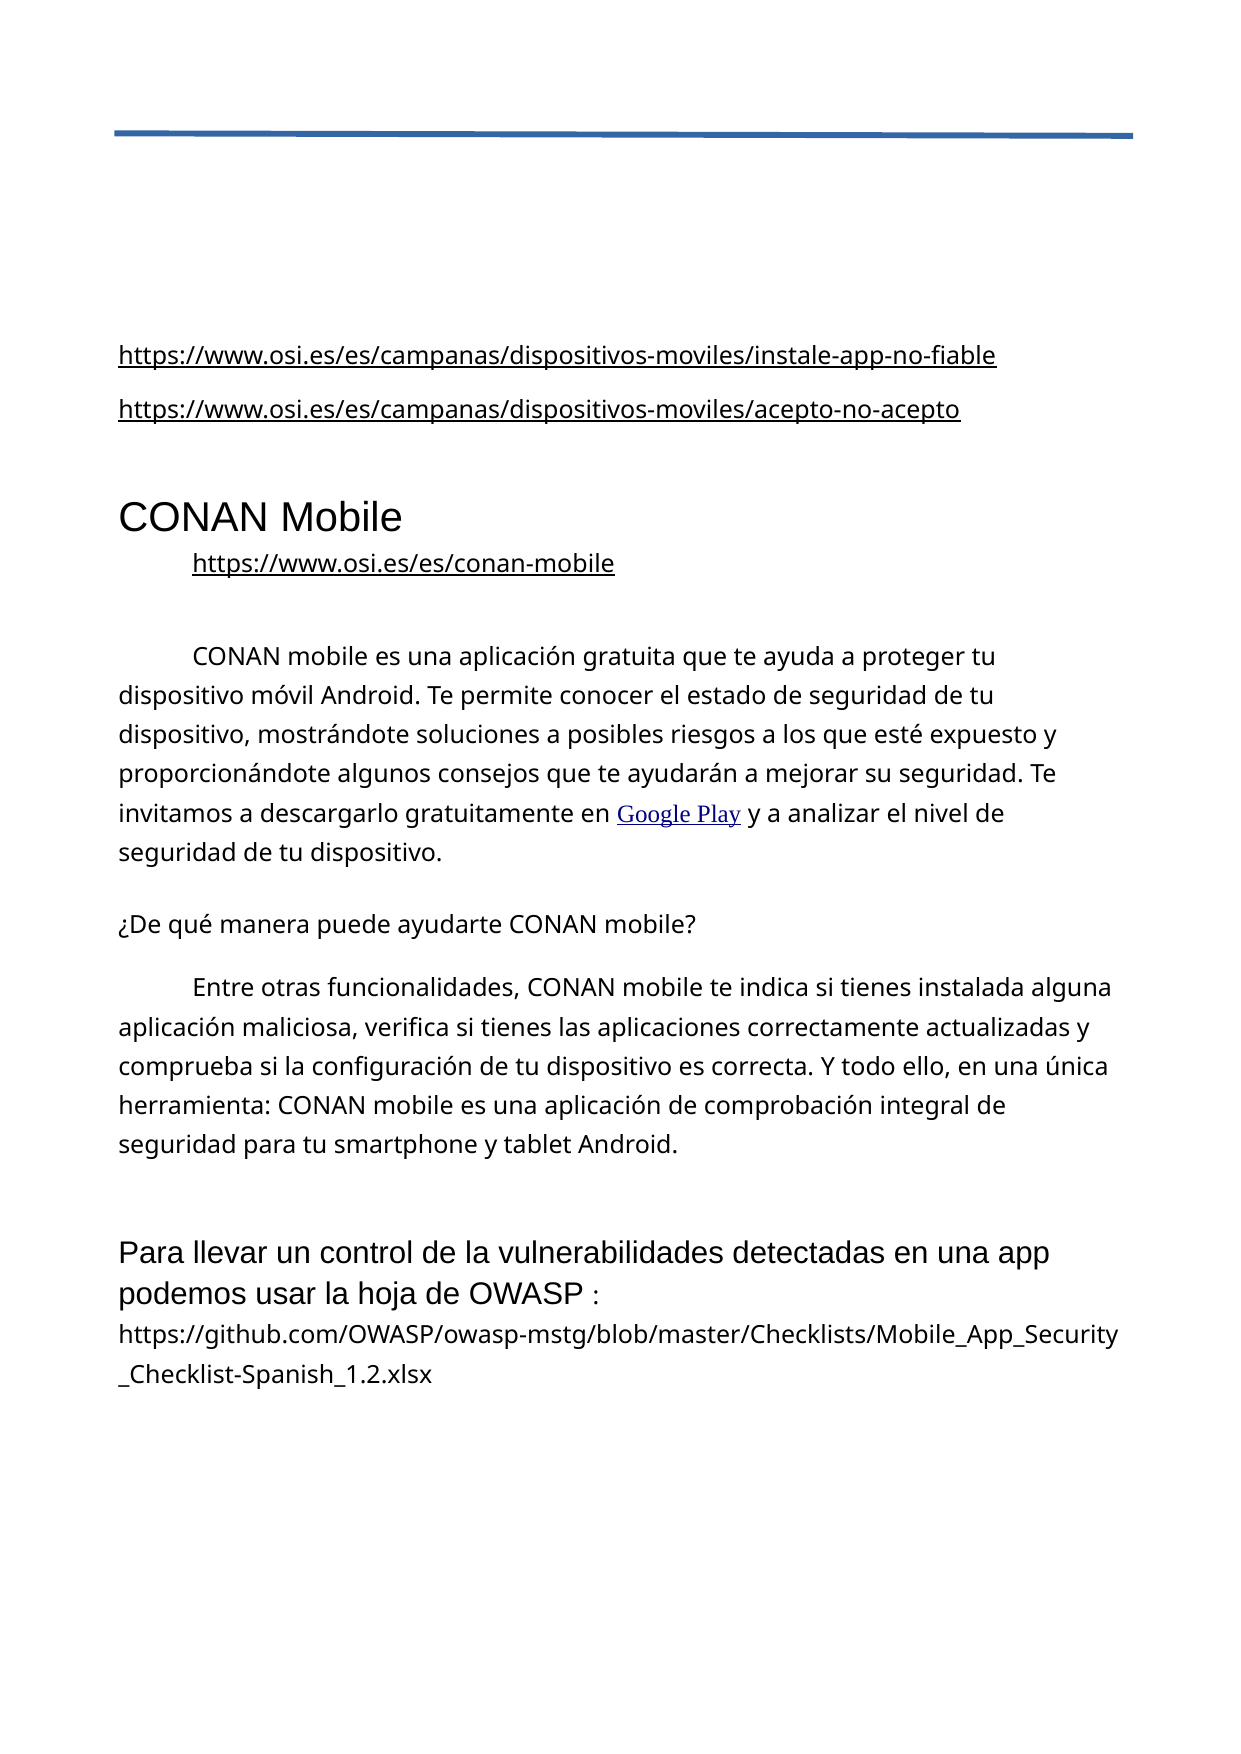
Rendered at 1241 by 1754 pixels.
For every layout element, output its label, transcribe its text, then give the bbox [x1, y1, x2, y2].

text Para llevar un control de la vulnerabilidades detectadas en una app podemos usar la hoja de OWASP : https://github.com/OWASP/owasp-mstg/blob/master/Checklists/Mobile_App_Security_Checklist-Spanish_1.2.xlsx [118, 1234, 1122, 1429]
subtitle ¿De qué manera puede ayudarte CONAN mobile? [118, 907, 1122, 941]
text https://www.osi.es/es/campanas/dispositivos-moviles/acepto-no-acepto [118, 391, 1122, 425]
text https://www.osi.es/es/campanas/dispositivos-moviles/instale-app-no-fiable [118, 338, 1122, 372]
text Entre otras funcionalidades, CONAN mobile te indica si tienes instalada alguna aplicación maliciosa, verifica si tienes las aplicaciones correctamente actualizadas y comprueba si la configuración de tu dispositivo es correcta. Y todo ello, en una única herramienta: CONAN mobile es una aplicación de comprobación integral de seguridad para tu smartphone y tablet Android. [118, 970, 1122, 1161]
text CONAN Mobile https://www.osi.es/es/conan-mobile [118, 493, 1122, 619]
text CONAN mobile es una aplicación gratuita que te ayuda a proteger tu dispositivo móvil Android. Te permite conocer el estado de seguridad de tu dispositivo, mostrándote soluciones a posibles riesgos a los que esté expuesto y proporcionándote algunos consejos que te ayudarán a mejorar su seguridad. Te invitamos a descargarlo gratuitamente en Google Play y a analizar el nivel de seguridad de tu dispositivo. [118, 639, 1122, 868]
